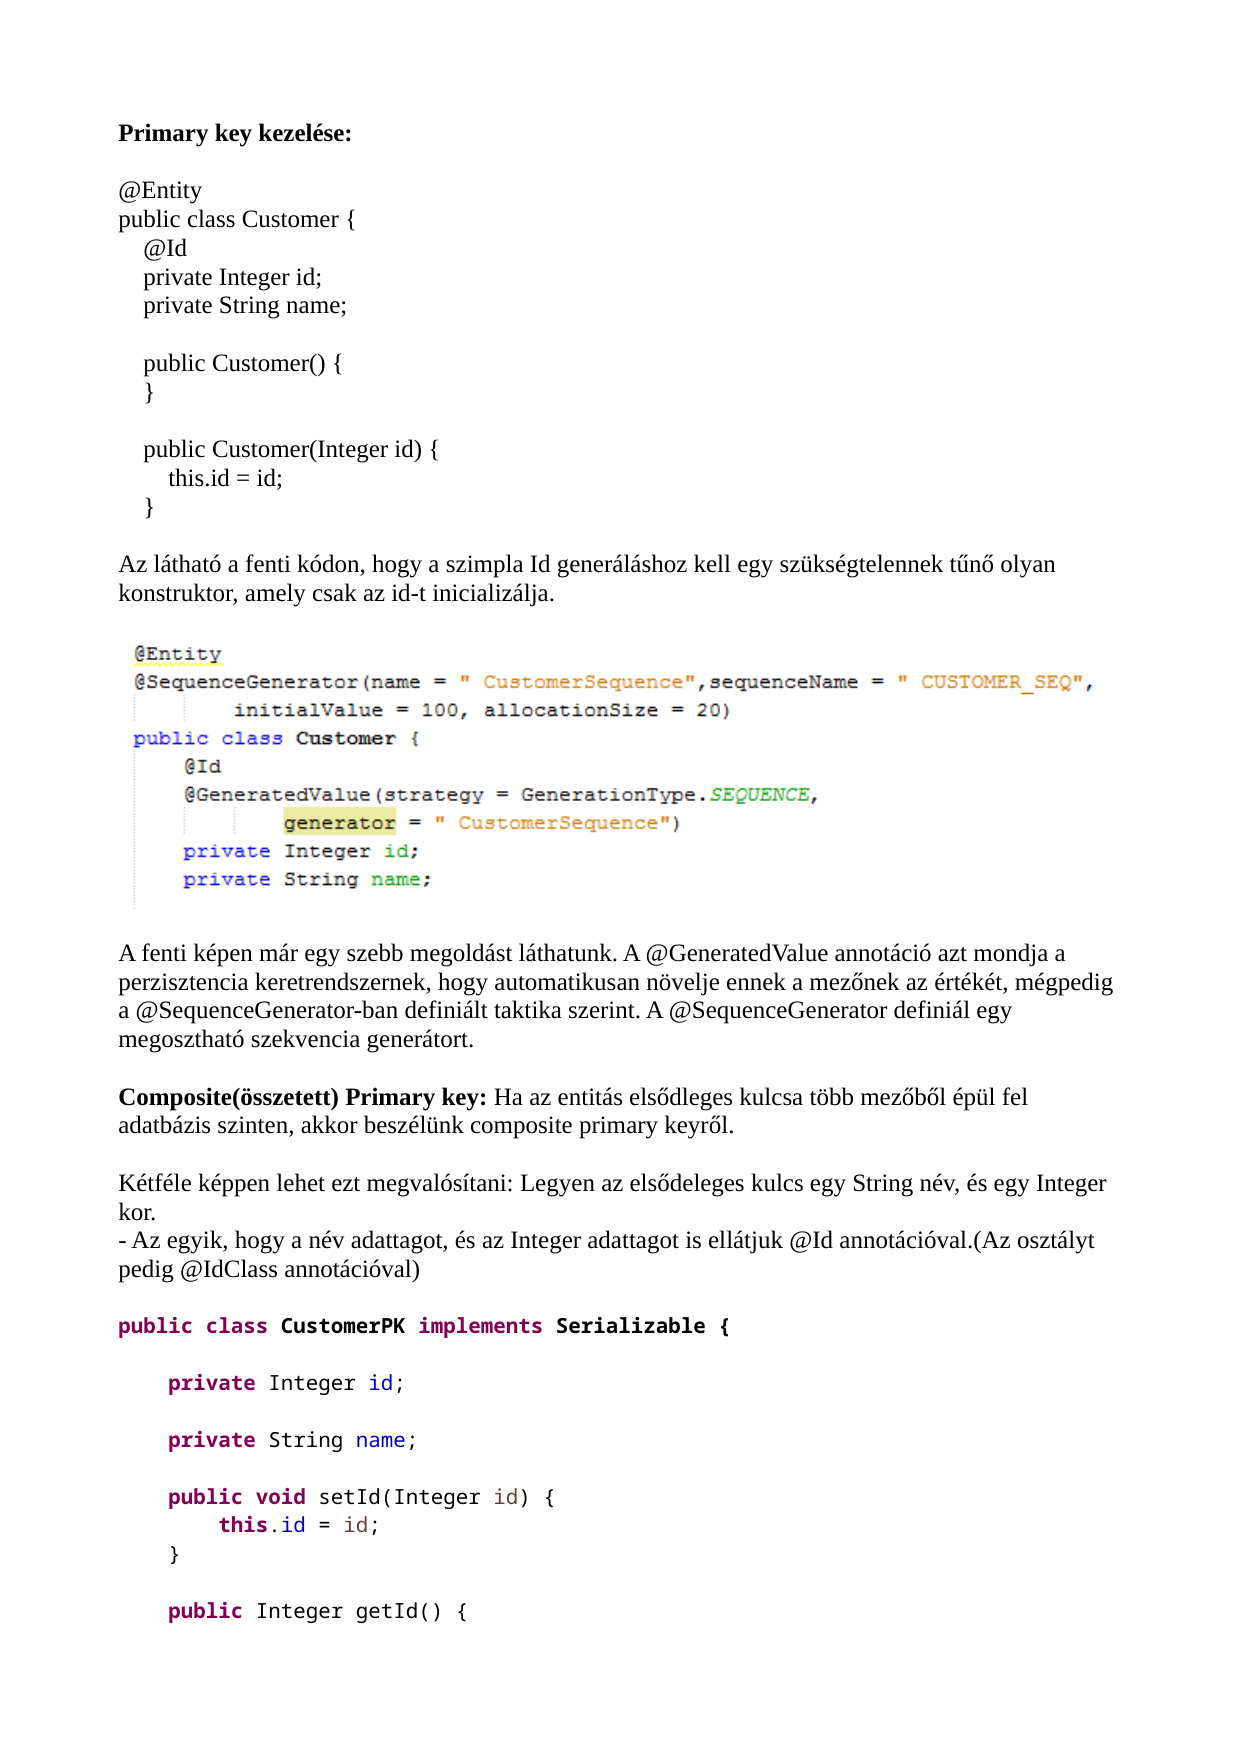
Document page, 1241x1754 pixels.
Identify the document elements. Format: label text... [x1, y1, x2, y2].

picture [126, 635, 1114, 909]
text } [118, 1539, 1122, 1567]
text Primary key kezelése: [118, 118, 1122, 147]
text A fenti képen már egy szebb megoldást láthatunk. A @GeneratedValue annotáció azt mondja a perzisztencia keretrendszernek, hogy automatikusan növelje ennek a mezőnek az értékét, mégpedig a @SequenceGenerator-ban definiált taktika szerint. A @SequenceGenerator definiál egy megosztható szekvencia generátort. [118, 938, 1122, 1053]
text public Customer() { [118, 348, 1122, 377]
text private Integer id; [118, 1368, 1122, 1397]
text private String name; [118, 1425, 1122, 1454]
text Kétféle képpen lehet ezt megvalósítani: Legyen az elsődeleges kulcs egy String név, és egy Integer kor. [118, 1168, 1122, 1225]
text } [118, 492, 1122, 521]
text this.id = id; [118, 463, 1122, 492]
text this.id = id; [118, 1511, 1122, 1539]
text @Entity [118, 176, 1122, 204]
text @Id [118, 233, 1122, 262]
text } [118, 377, 1122, 406]
text public Customer(Integer id) { [118, 434, 1122, 463]
text public class CustomerPK implements Serializable { [118, 1312, 1122, 1340]
text private String name; [118, 291, 1122, 319]
text private Integer id; [118, 262, 1122, 291]
text public class Customer { [118, 204, 1122, 233]
text Az látható a fenti kódon, hogy a szimpla Id generáláshoz kell egy szükségtelennek tűnő olyan konstruktor, amely csak az id-t inicializálja. [118, 549, 1122, 607]
text public Integer getId() { [118, 1596, 1122, 1624]
text public void setId(Integer id) { [118, 1482, 1122, 1511]
text Composite(összetett) Primary key: Ha az entitás elsődleges kulcsa több mezőből épül fel adatbázis szinten, akkor beszélünk composite primary keyről. [118, 1082, 1122, 1139]
text - Az egyik, hogy a név adattagot, és az Integer adattagot is ellátjuk @Id annotációval.(Az osztályt pedig @IdClass annotációval) [118, 1225, 1122, 1283]
